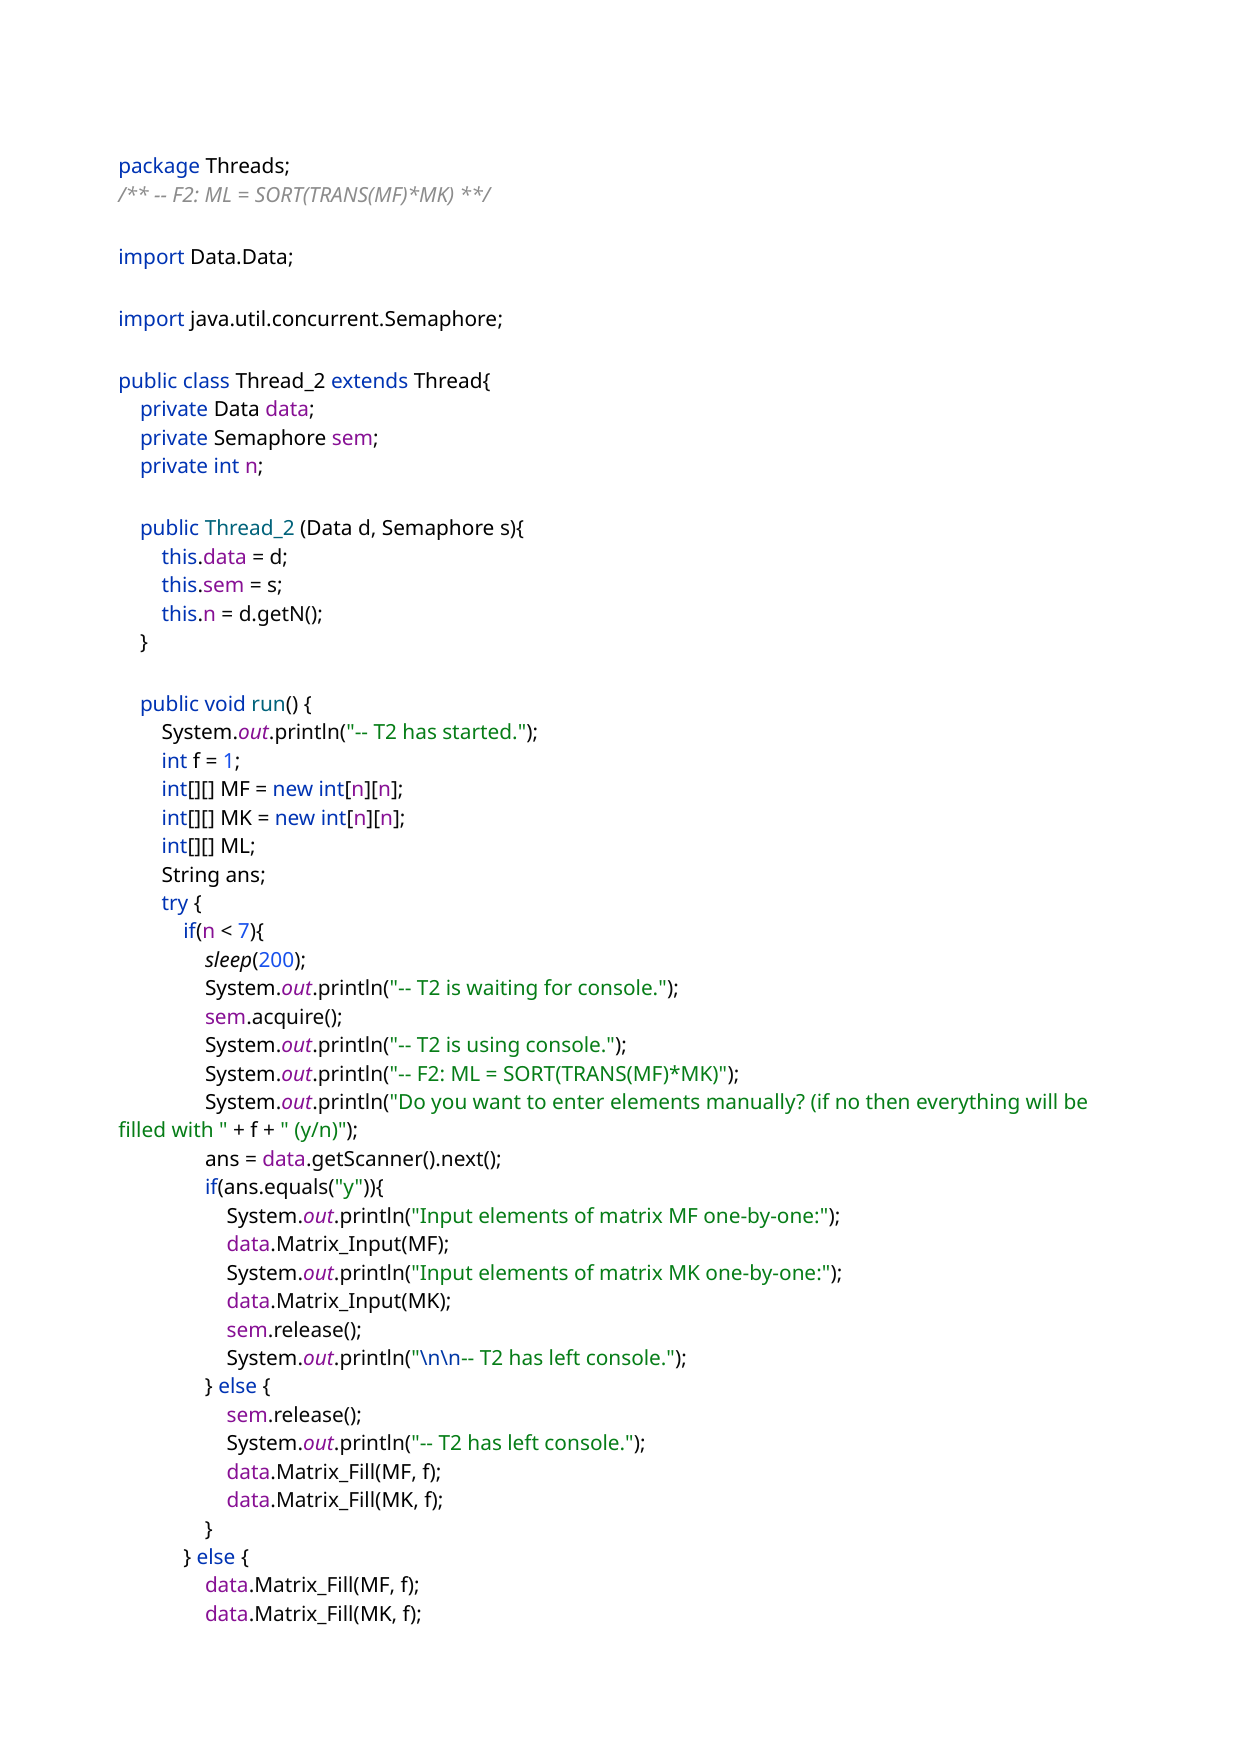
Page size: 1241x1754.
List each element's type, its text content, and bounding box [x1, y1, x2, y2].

text package Threads; /** -- F2: ML = SORT(TRANS(MF)*MK) **/ import Data.Data; import java.util.concurrent.Semaphore; public class Thread_2 extends Thread{ private Data data; private Semaphore sem; private int n; public Thread_2 (Data d, Semaphore s){ this.data = d; this.sem = s; this.n = d.getN(); } public void run() { System.out.println("-- T2 has started."); int f = 1; int[][] MF = new int[n][n]; int[][] MK = new int[n][n]; int[][] ML; String ans; try { if(n < 7){ sleep(200); System.out.println("-- T2 is waiting for console."); sem.acquire(); System.out.println("-- T2 is using console."); System.out.println("-- F2: ML = SORT(TRANS(MF)*MK)"); System.out.println("Do you want to enter elements manually? (if no then everything will be filled with " + f + " (y/n)"); ans = data.getScanner().next(); if(ans.equals("y")){ System.out.println("Input elements of matrix MF one-by-one:"); data.Matrix_Input(MF); System.out.println("Input elements of matrix MK one-by-one:"); data.Matrix_Input(MK); sem.release(); System.out.println("\n\n-- T2 has left console."); } else { sem.release(); System.out.println("-- T2 has left console."); data.Matrix_Fill(MF, f); data.Matrix_Fill(MK, f); } } else { data.Matrix_Fill(MF, f); data.Matrix_Fill(MK, f); [118, 152, 1122, 1627]
